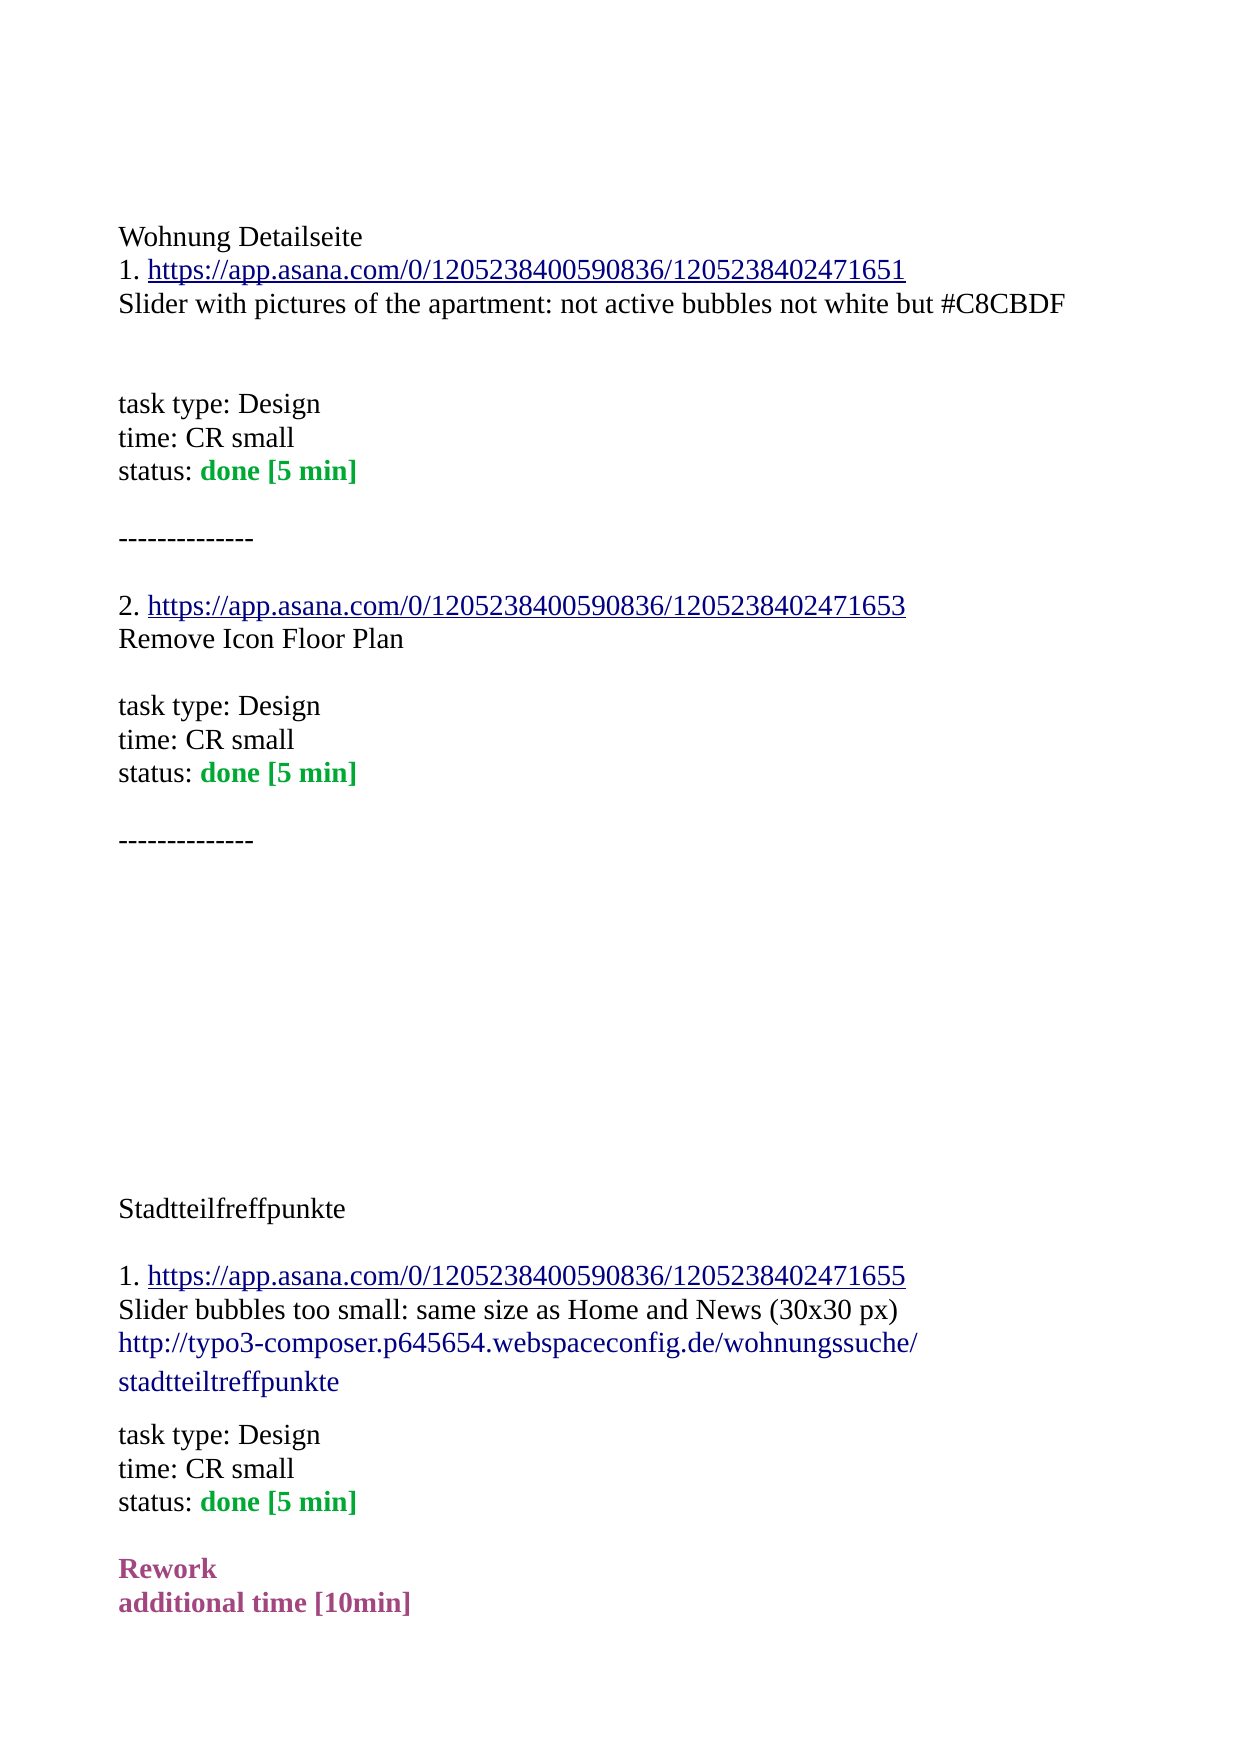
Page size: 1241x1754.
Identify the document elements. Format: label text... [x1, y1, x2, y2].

text task type: Design [118, 688, 1122, 722]
text 1. https://app.asana.com/0/1205238400590836/1205238402471655 [118, 1258, 1122, 1292]
text time: CR small [118, 1451, 1122, 1484]
text -------------- [118, 521, 1122, 554]
text additional time [10min] [118, 1585, 1122, 1618]
text task type: Design [118, 386, 1122, 420]
text Slider with pictures of the apartment: not active bubbles not white but #C8CBDF [118, 286, 1122, 319]
text status: done [5 min] [118, 453, 1122, 487]
text 1. https://app.asana.com/0/1205238400590836/1205238402471651 [118, 252, 1122, 286]
text 2. https://app.asana.com/0/1205238400590836/1205238402471653 [118, 588, 1122, 621]
text -------------- [118, 822, 1122, 856]
text http://typo3-composer.p645654.webspaceconfig.de/wohnungssuche/stadtteiltreffpunkte [118, 1326, 1122, 1398]
text task type: Design [118, 1417, 1122, 1451]
text Slider bubbles too small: same size as Home and News (30x30 px) [118, 1292, 1122, 1326]
text Rework [118, 1551, 1122, 1585]
text Remove Icon Floor Plan [118, 621, 1122, 655]
text status: done [5 min] [118, 755, 1122, 789]
text status: done [5 min] [118, 1484, 1122, 1518]
text time: CR small [118, 420, 1122, 453]
text Wohnung Detailseite [118, 219, 1122, 252]
text time: CR small [118, 722, 1122, 755]
text Stadtteilfreffpunkte [118, 1191, 1122, 1225]
